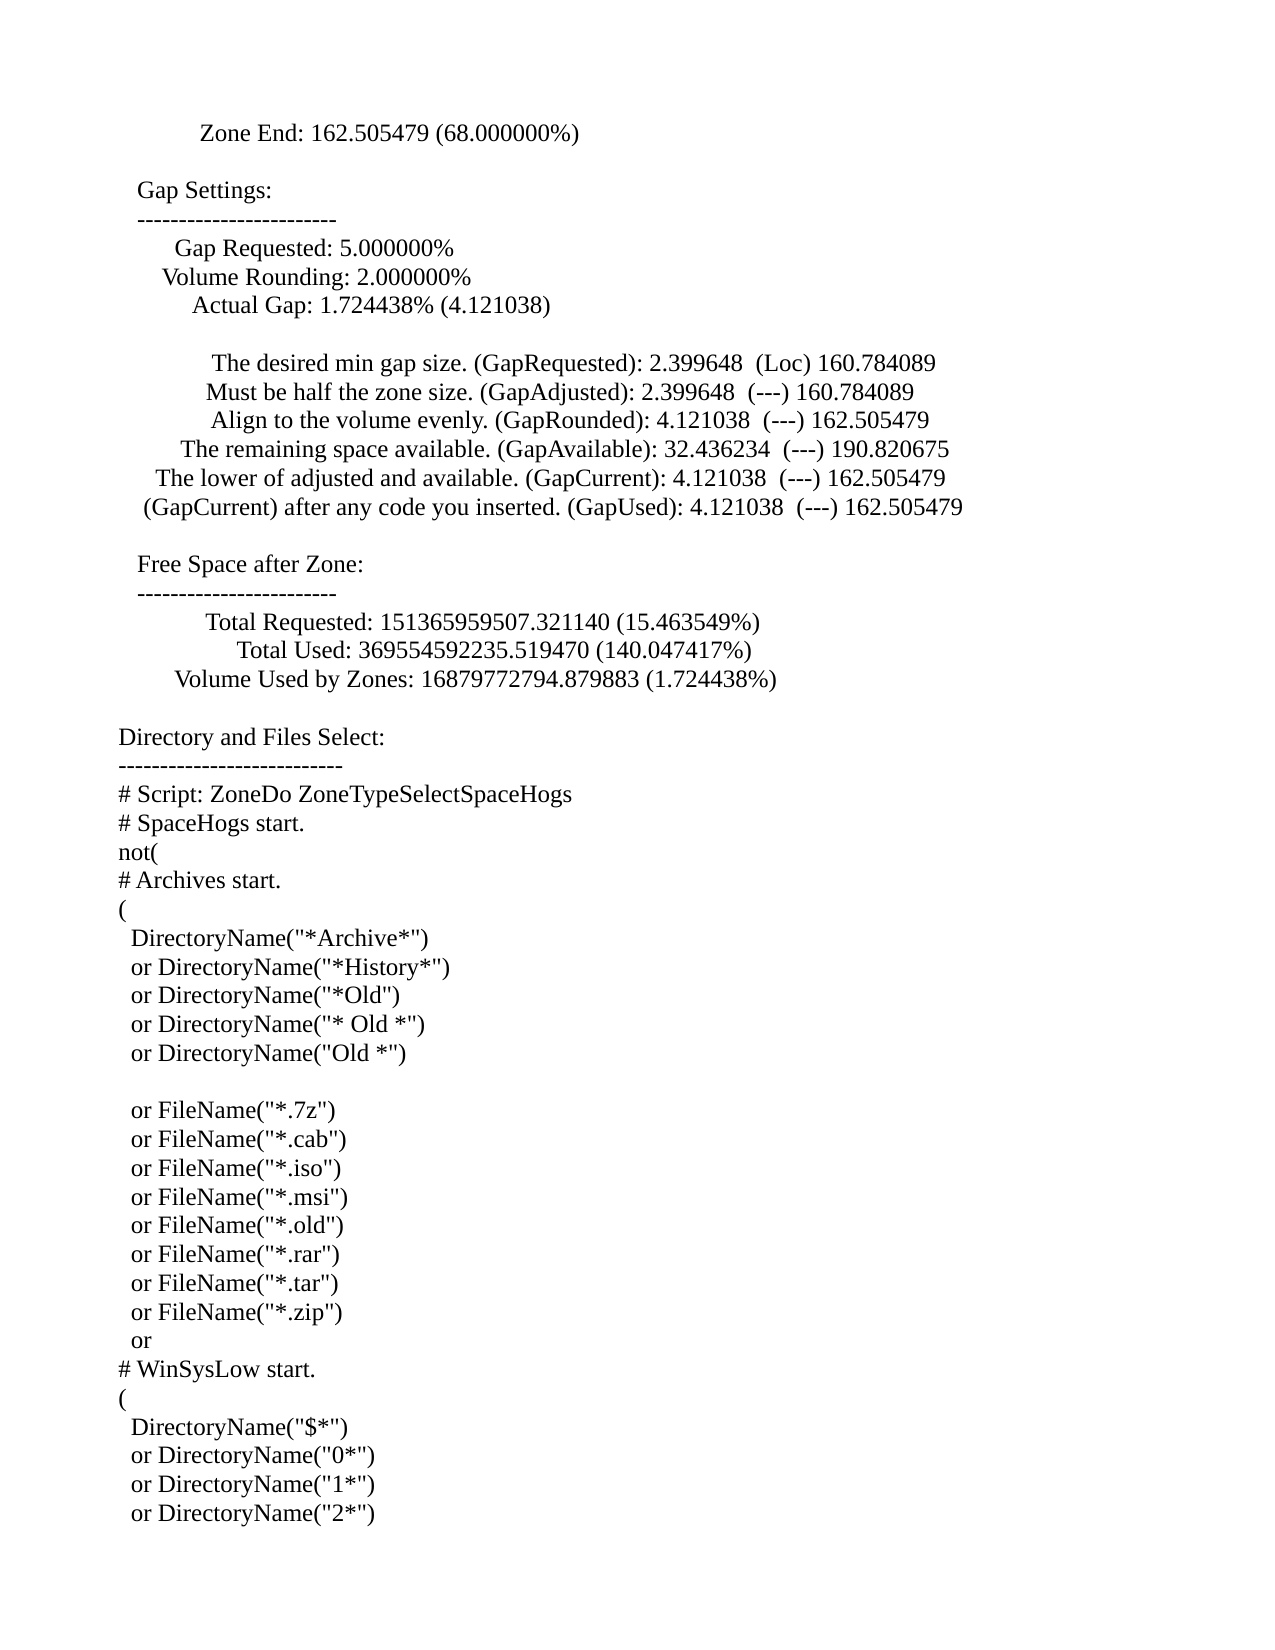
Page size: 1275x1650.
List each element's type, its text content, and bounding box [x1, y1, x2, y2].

text (GapCurrent) after any code you inserted. (GapUsed): 4.121038 (---) 162.505479 [118, 492, 1157, 521]
text or FileName("*.zip") [118, 1297, 1157, 1326]
text or DirectoryName("* Old *") [118, 1009, 1157, 1038]
text Gap Requested: 5.000000% [118, 233, 1157, 262]
text or FileName("*.7z") [118, 1096, 1157, 1124]
text ( [118, 894, 1157, 923]
text The remaining space available. (GapAvailable): 32.436234 (---) 190.820675 [118, 434, 1157, 463]
text DirectoryName("$*") [118, 1412, 1157, 1441]
text Volume Rounding: 2.000000% [118, 262, 1157, 291]
text Total Requested: 151365959507.321140 (15.463549%) [118, 607, 1157, 636]
text or FileName("*.msi") [118, 1182, 1157, 1211]
text not( [118, 837, 1157, 866]
text or DirectoryName("*History*") [118, 952, 1157, 981]
text Align to the volume evenly. (GapRounded): 4.121038 (---) 162.505479 [118, 406, 1157, 434]
text Must be half the zone size. (GapAdjusted): 2.399648 (---) 160.784089 [118, 377, 1157, 406]
text or FileName("*.cab") [118, 1124, 1157, 1153]
text or FileName("*.tar") [118, 1268, 1157, 1297]
text # SpaceHogs start. [118, 808, 1157, 837]
text # Archives start. [118, 866, 1157, 894]
text ------------------------ [118, 578, 1157, 607]
text DirectoryName("*Archive*") [118, 923, 1157, 952]
text or DirectoryName("1*") [118, 1469, 1157, 1498]
text Total Used: 369554592235.519470 (140.047417%) [118, 636, 1157, 664]
text or DirectoryName("2*") [118, 1498, 1157, 1527]
text # Script: ZoneDo ZoneTypeSelectSpaceHogs [118, 779, 1157, 808]
text ( [118, 1383, 1157, 1412]
text or FileName("*.rar") [118, 1239, 1157, 1268]
text ------------------------ [118, 204, 1157, 233]
text or FileName("*.old") [118, 1211, 1157, 1239]
text Free Space after Zone: [118, 549, 1157, 578]
text or DirectoryName("Old *") [118, 1038, 1157, 1067]
text or DirectoryName("0*") [118, 1441, 1157, 1469]
text The lower of adjusted and available. (GapCurrent): 4.121038 (---) 162.505479 [118, 463, 1157, 492]
text or DirectoryName("*Old") [118, 981, 1157, 1009]
text Gap Settings: [118, 176, 1157, 204]
text Actual Gap: 1.724438% (4.121038) [118, 291, 1157, 319]
text or FileName("*.iso") [118, 1153, 1157, 1182]
text # WinSysLow start. [118, 1354, 1157, 1383]
text Directory and Files Select: [118, 722, 1157, 751]
text The desired min gap size. (GapRequested): 2.399648 (Loc) 160.784089 [118, 348, 1157, 377]
text --------------------------- [118, 751, 1157, 779]
text Volume Used by Zones: 16879772794.879883 (1.724438%) [118, 664, 1157, 693]
text or [118, 1326, 1157, 1354]
text Zone End: 162.505479 (68.000000%) [118, 118, 1157, 147]
